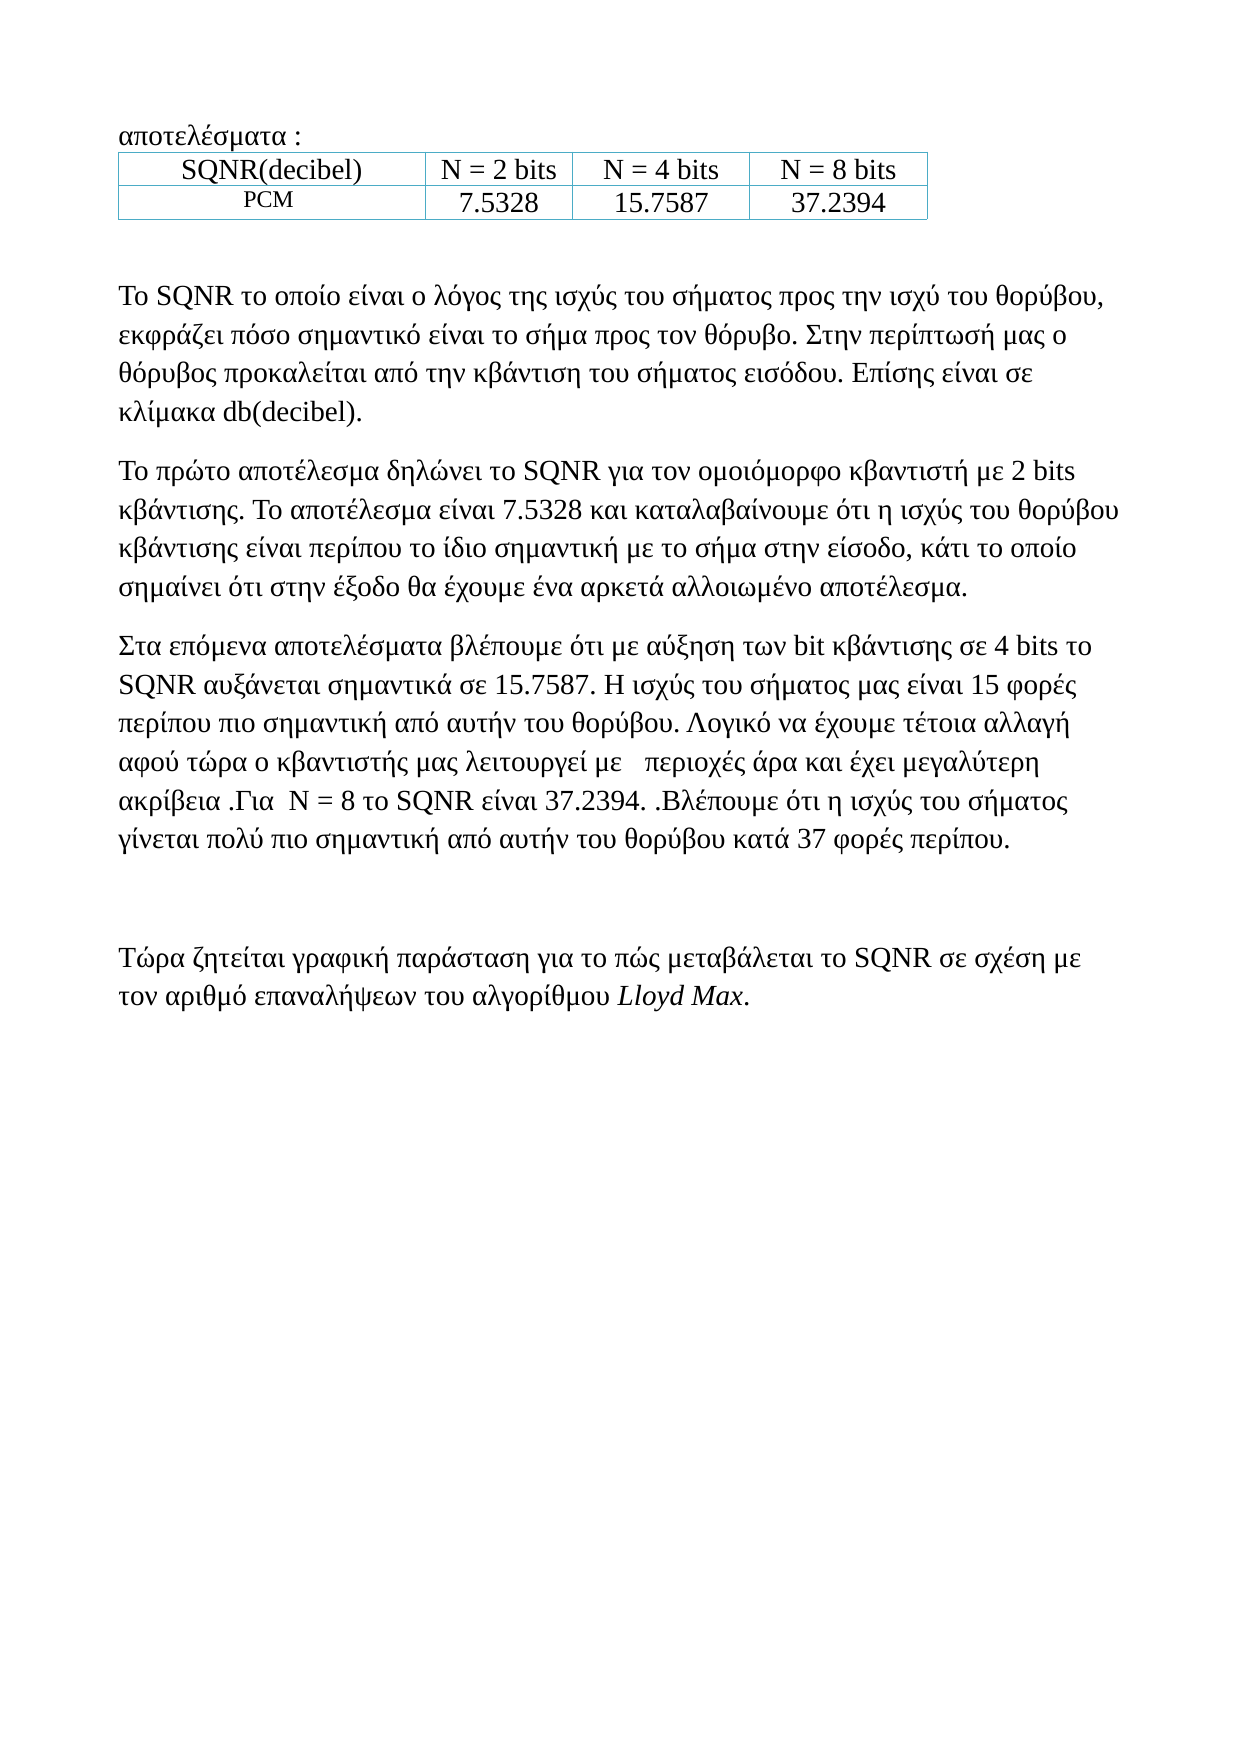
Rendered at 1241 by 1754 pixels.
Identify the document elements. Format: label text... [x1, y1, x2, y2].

text αποτελέσματα : [118, 118, 1122, 152]
table_header N = 2 bits [426, 153, 572, 185]
text Το πρώτο αποτέλεσμα δηλώνει το SQNR για τον ομοιόμορφο κβαντιστή με 2 bits κβάντισης. Το αποτέλεσμα είναι 7.5328 και καταλαβαίνουμε ότι η ισχύς του θορύβου κβάντισης είναι περίπου το ίδιο σημαντική με το σήμα στην είσοδο, κάτι το οποίο σημαίνει ότι στην έξοδο θα έχουμε ένα αρκετά αλλοιωμένο αποτέλεσμα. [118, 453, 1122, 603]
table_cell 7.5328 [426, 186, 572, 219]
text Τώρα ζητείται γραφική παράσταση για το πώς μεταβάλεται το SQNR σε σχέση με τον αριθμό επαναλήψεων του αλγορίθμου Lloyd Max. [118, 940, 1122, 1012]
table_header N = 8 bits [750, 153, 927, 185]
table_cell 15.7587 [573, 186, 749, 219]
text Το SQNR το οποίο είναι ο λόγος της ισχύς του σήματος προς την ισχύ του θορύβου, εκφράζει πόσο σημαντικό είναι το σήμα προς τον θόρυβο. Στην περίπτωσή μας ο θόρυβος προκαλείται από την κβάντιση του σήματος εισόδου. Επίσης είναι σε κλίμακα db(decibel). [118, 278, 1122, 428]
text Στα επόμενα αποτελέσματα βλέπουμε ότι με αύξηση των bit κβάντισης σε 4 bits το SQNR αυξάνεται σημαντικά σε 15.7587. Η ισχύς του σήματος μας είναι 15 φορές περίπου πιο σημαντική από αυτήν του θορύβου. Λογικό να έχουμε τέτοια αλλαγή αφού τώρα ο κβαντιστής μας λειτουργεί με περιοχές άρα και έχει μεγαλύτερη ακρίβεια .Για Ν = 8 το SQNR είναι 37.2394. .Βλέπουμε ότι η ισχύς του σήματος γίνεται πολύ πιο σημαντική από αυτήν του θορύβου κατά 37 φορές περίπου. [118, 628, 1122, 855]
table_header N = 4 bits [573, 153, 749, 185]
table_header SQNR(decibel) [119, 153, 425, 185]
table_cell PCM [119, 186, 425, 219]
table_cell 37.2394 [750, 186, 927, 219]
